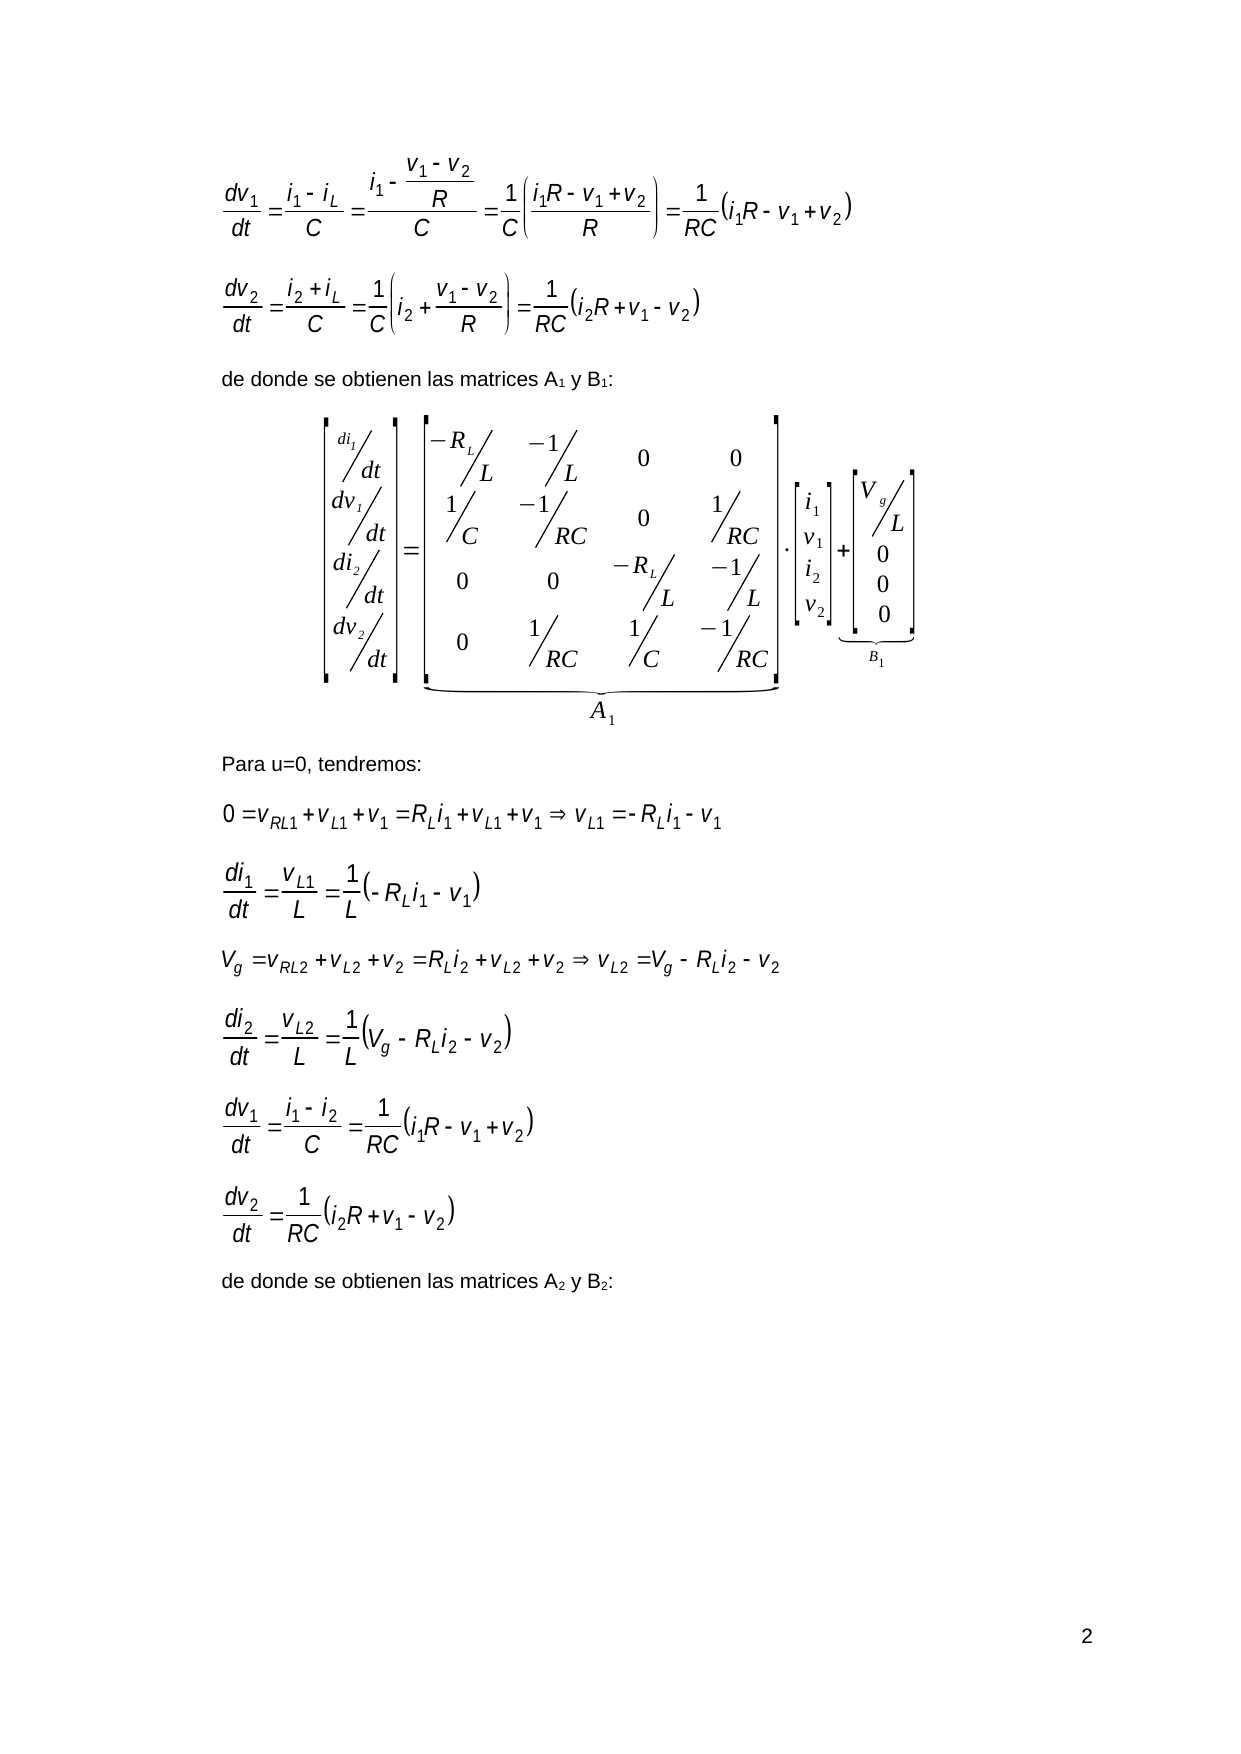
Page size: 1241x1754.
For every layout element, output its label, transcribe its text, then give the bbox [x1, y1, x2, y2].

text de donde se obtienen las matrices A2 y B2: [148, 1269, 1093, 1293]
text Para u=0, tendremos: [148, 752, 1093, 776]
text de donde se obtienen las matrices A1 y B1: [148, 366, 1093, 390]
